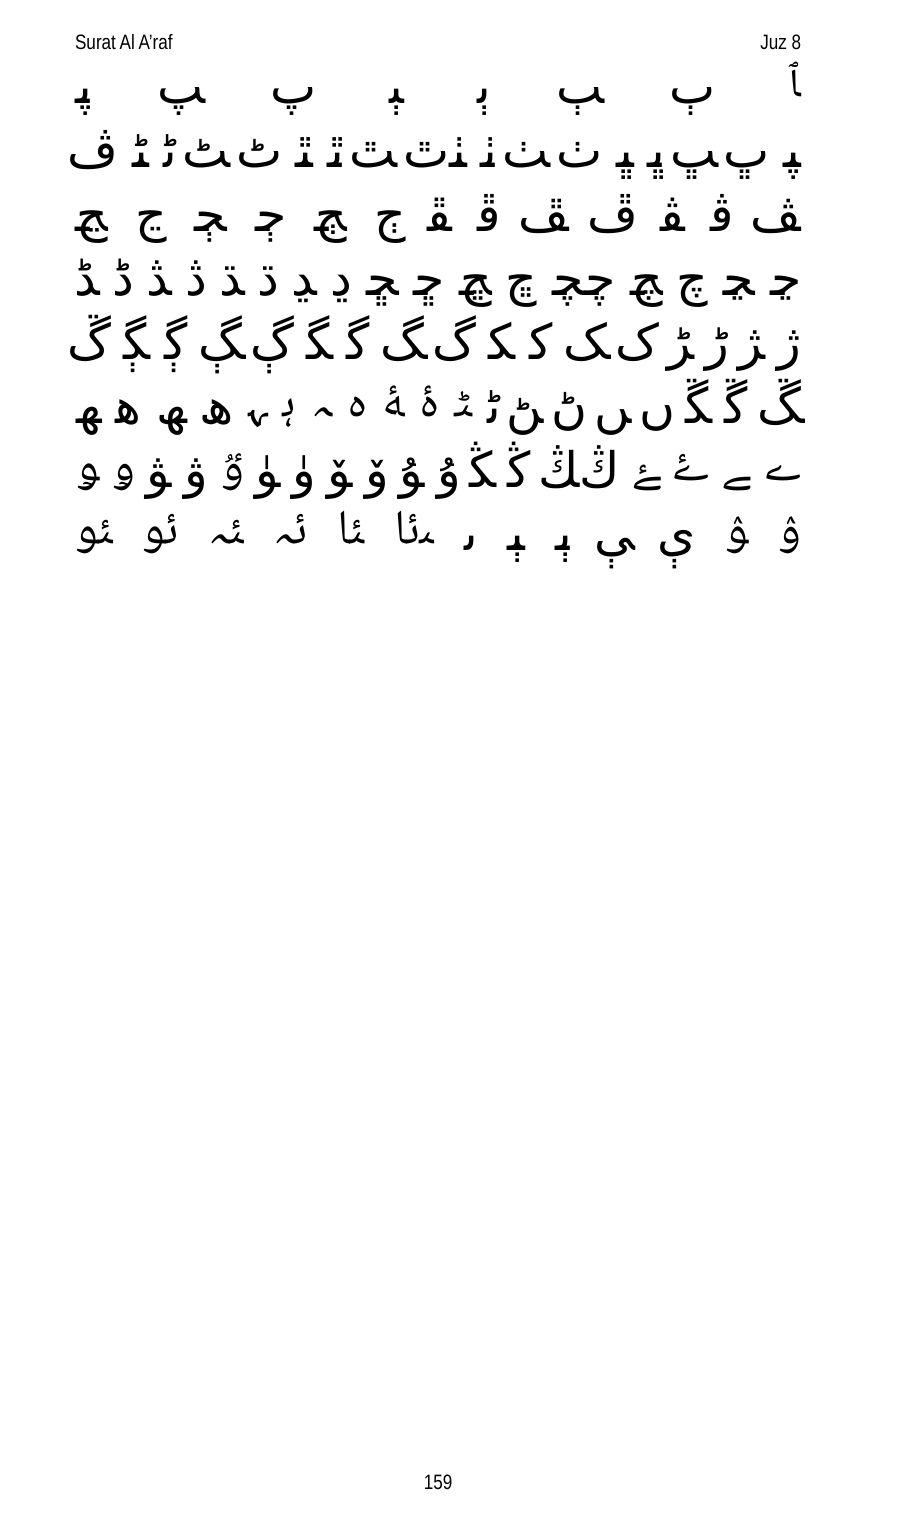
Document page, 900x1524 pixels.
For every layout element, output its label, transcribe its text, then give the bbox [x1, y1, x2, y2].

text ﭸ ﭹ ﭺ ﭻ ﭼﭽ ﭾ ﭿ ﮀ ﮁ ﮂ ﮃ ﮄ ﮅ ﮆ ﮇ ﮈ ﮉ ﮊ ﮋ ﮌ ﮍ ﮎ ﮏ ﮐ ﮑ ﮒ ﮓ ﮔ ﮕ ﮖ ﮗ ﮘ ﮙ ﮚ [75, 252, 801, 379]
text ﭙ ﭚ ﭛ ﭜ ﭝ ﭞ ﭟ ﭠ ﭡﭢ ﭣ ﭤ ﭥ ﭦ ﭧ ﭨ ﭩ ﭪ ﭫ ﭬ ﭭ ﭮ ﭯ ﭰ ﭱ ﭲ ﭳ ﭴ ﭵ ﭶ ﭷ [75, 124, 801, 252]
text ﭑ ﭒ ﭓ ﭔ ﭕ ﭖ ﭗ ﭘ [75, 60, 801, 124]
text ﮛ ﮜ ﮝ ﮞ ﮟ ﮠ ﮡ ﮢ ﮣ ﮤ ﮥ ﮦ ﮧ ﮨ ﮩ ﮪ ﮫ ﮬ ﮭ ﮮ ﮯ ﮰ ﮱ ﯓ ﯔ ﯕ ﯖ ﯗ ﯘ ﯙ ﯚ ﯛ ﯜ ﯝ ﯞ ﯟ ﯠ ﯡ ﯢ ﯣ ﯤ ﯥ ﯦ ﯧ ﯨ ﯩﯪ ﯫ ﯬ ﯭ ﯮ ﯯ [75, 379, 801, 571]
